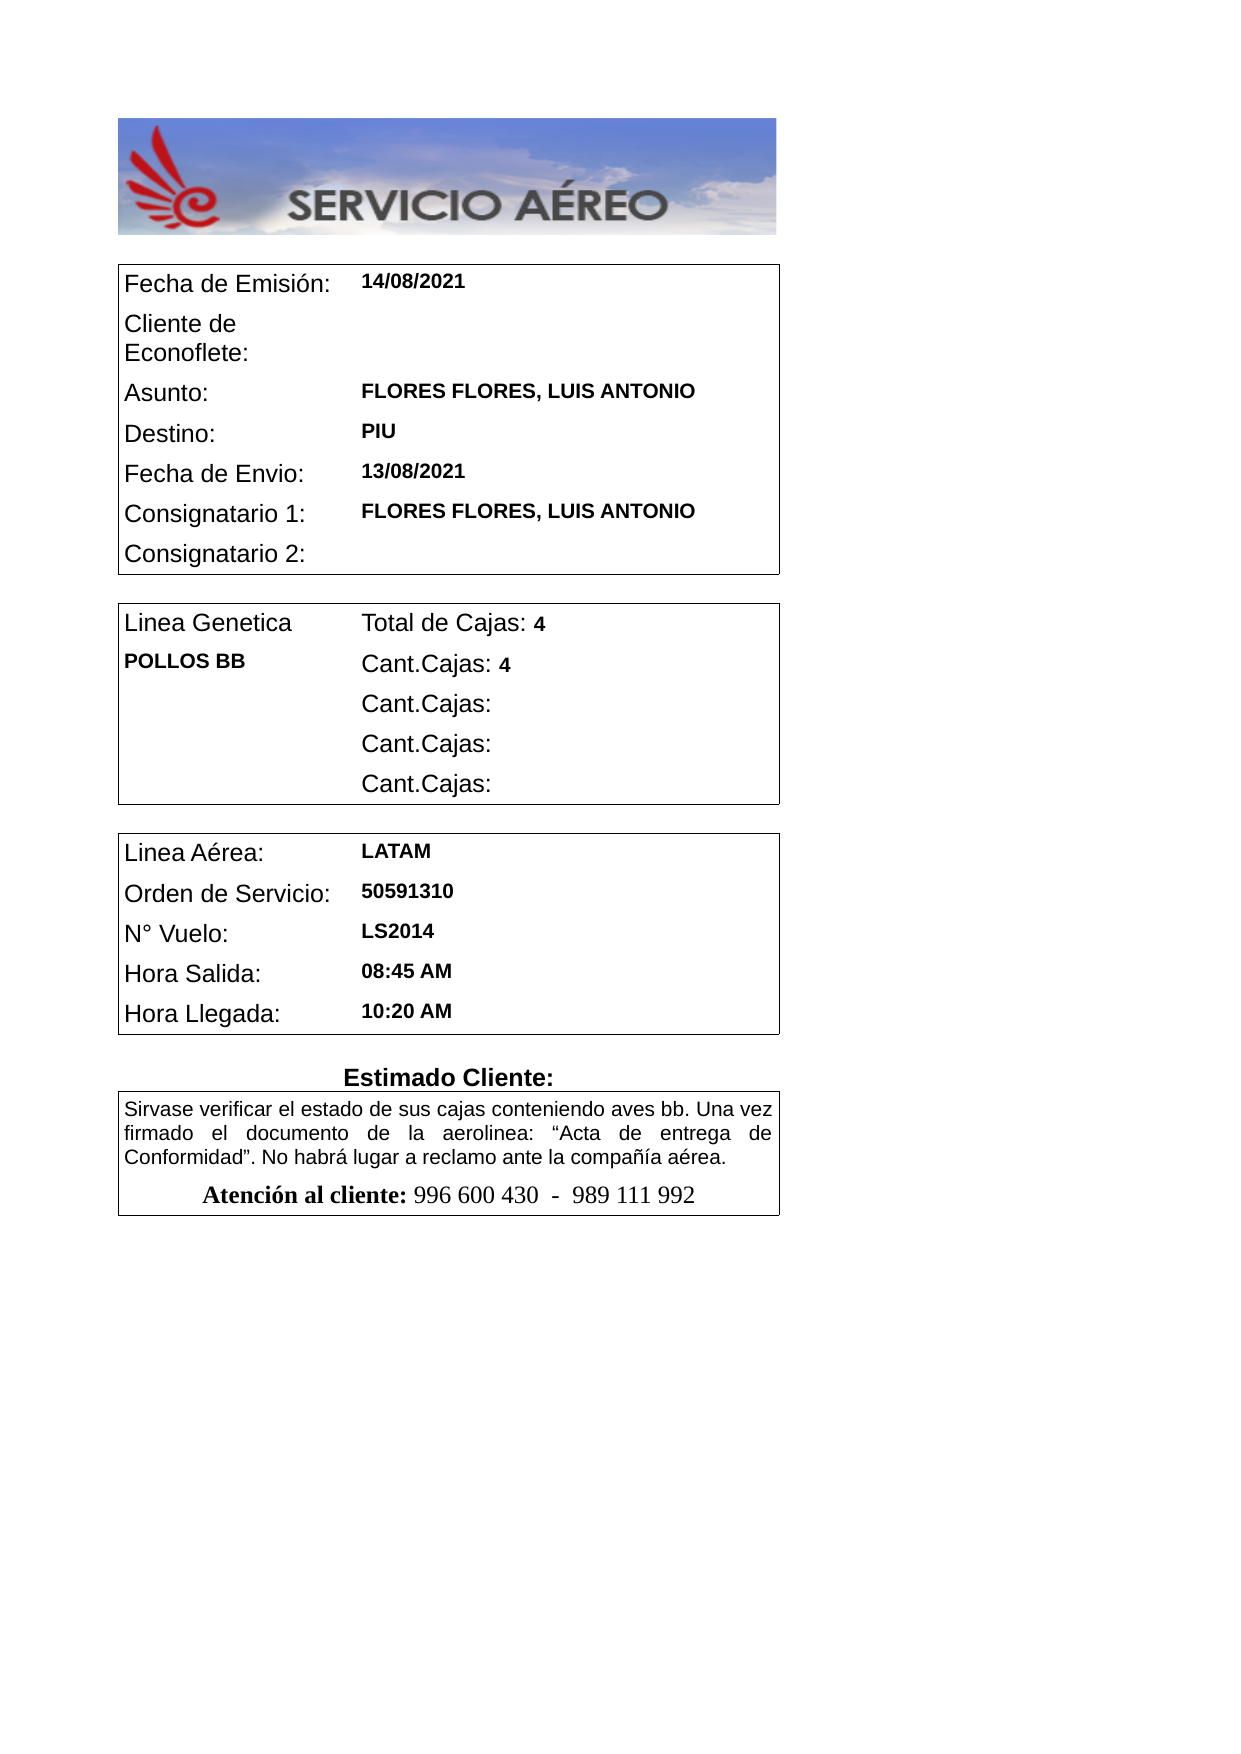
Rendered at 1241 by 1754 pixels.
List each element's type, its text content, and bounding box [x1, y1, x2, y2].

table_cell [356, 534, 779, 574]
picture [118, 118, 777, 235]
table_cell [356, 575, 779, 603]
table_cell Sirvase verificar el estado de sus cajas conteniendo aves bb. Una vez firmado el documento de la aerolinea: “Acta de entrega de Conformidad”. No habrá lugar a reclamo ante la compañía aérea. [119, 1092, 779, 1175]
table_cell Cant.Cajas: [356, 683, 779, 723]
table_cell POLLOS BB [119, 643, 356, 683]
table_cell 50591310 [356, 873, 779, 913]
table_header 14/08/2021 [356, 265, 779, 304]
table_cell Linea Aérea: [119, 834, 356, 873]
table_cell [356, 304, 779, 373]
table_cell Fecha de Envio: [119, 453, 356, 493]
table_cell Total de Cajas: 4 [356, 604, 779, 643]
table_cell Cant.Cajas: [356, 723, 779, 763]
table_cell 08:45 AM [356, 953, 779, 993]
table_cell FLORES FLORES, LUIS ANTONIO [356, 493, 779, 533]
table_cell LATAM [356, 834, 779, 873]
table_cell Estimado Cliente: [118, 1035, 779, 1091]
table_cell Hora Llegada: [119, 994, 356, 1034]
table_cell [118, 575, 356, 603]
table_cell Destino: [119, 413, 356, 453]
table_cell Atención al cliente: 996 600 430 - 989 111 992 [119, 1175, 779, 1215]
table_cell Asunto: [119, 373, 356, 413]
table_cell Consignatario 2: [119, 534, 356, 574]
table_cell FLORES FLORES, LUIS ANTONIO [356, 373, 779, 413]
table_cell [119, 723, 356, 763]
table_cell Hora Salida: [119, 953, 356, 993]
table_cell [118, 805, 356, 833]
table_cell 10:20 AM [356, 994, 779, 1034]
table_cell 13/08/2021 [356, 453, 779, 493]
table_cell LS2014 [356, 913, 779, 953]
table_cell [119, 764, 356, 804]
table_header Fecha de Emisión: [119, 265, 356, 304]
table_cell Cant.Cajas: 4 [356, 643, 779, 683]
table_cell Cant.Cajas: [356, 764, 779, 804]
table_cell N° Vuelo: [119, 913, 356, 953]
table_cell Orden de Servicio: [119, 873, 356, 913]
table_cell [356, 805, 779, 833]
table_cell Linea Genetica [119, 604, 356, 643]
table_cell Consignatario 1: [119, 493, 356, 533]
table_cell Cliente de Econoflete: [119, 304, 356, 373]
table_cell PIU [356, 413, 779, 453]
table_cell [119, 683, 356, 723]
